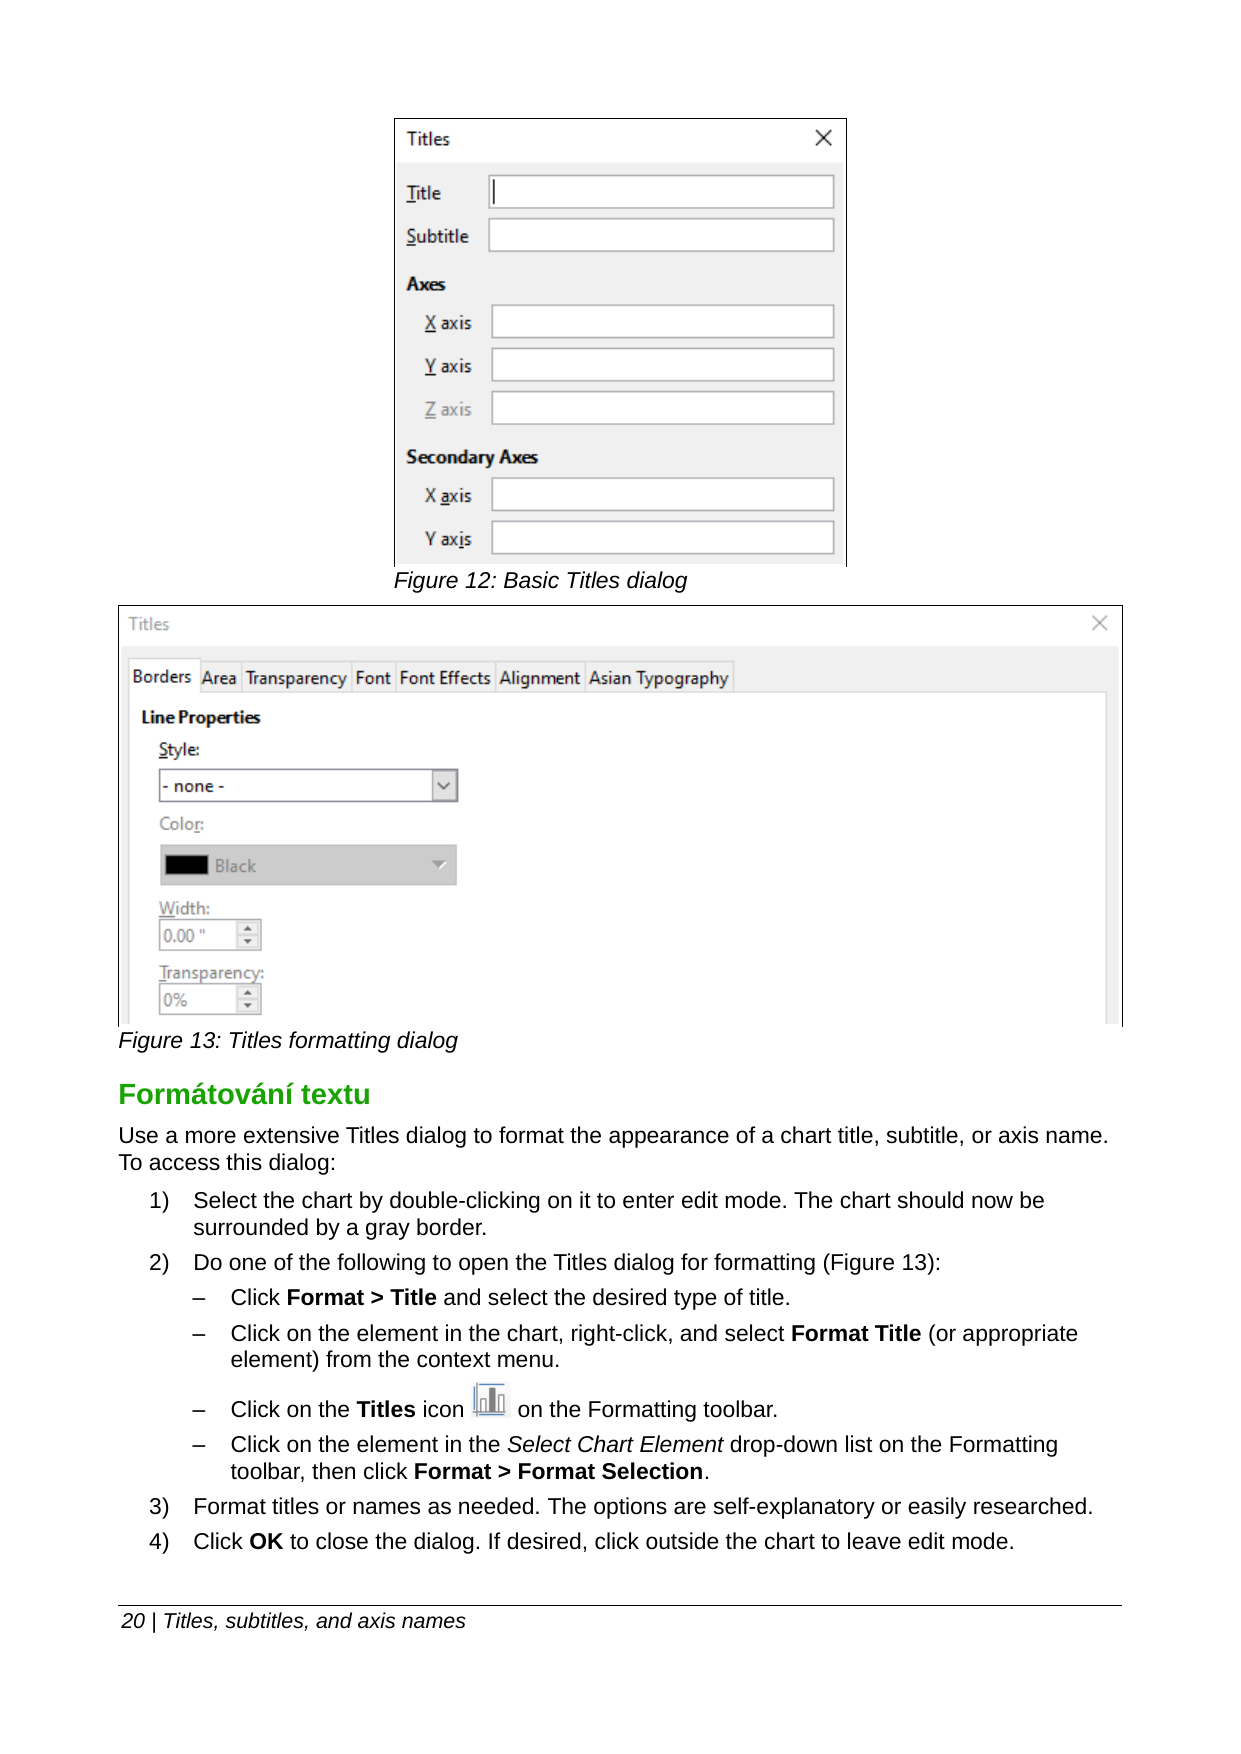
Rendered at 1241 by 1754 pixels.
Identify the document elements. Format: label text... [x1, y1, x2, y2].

list Click OK to close the dialog. If desired, click outside the chart to leave edit mode. [169, 1528, 1122, 1554]
picture [396, 121, 844, 564]
text Figure 13: Titles formatting dialog [118, 606, 1122, 1053]
list Click on the element in the Select Chart Element drop-down list on the Formatting toolbar, then click Format > Format Selection. [192, 1431, 1122, 1484]
subtitle Formátování textu [118, 1077, 1122, 1111]
list Click on the element in the chart, right-click, and select Format Title (or appropriate element) from the context menu. [192, 1319, 1122, 1372]
list Select the chart by double-clicking on it to enter edit mode. The chart should now be surrounded by a gray border. [169, 1187, 1122, 1240]
text Use a more extensive Titles dialog to format the appearance of a chart title, subtitle, or axis name. To access this dialog: [118, 1122, 1122, 1175]
picture [121, 607, 1119, 1024]
list Format titles or names as needed. The options are self-explanatory or easily researched. [169, 1493, 1122, 1519]
list Do one of the following to open the Titles dialog for formatting (Figure 13): [169, 1249, 1122, 1275]
text Figure 12: Basic Titles dialog [393, 119, 847, 593]
list Click on the Titles icon on the Formatting toolbar. [192, 1381, 1122, 1422]
list Click Format > Title and select the desired type of title. [192, 1284, 1122, 1311]
picture [470, 1381, 511, 1418]
